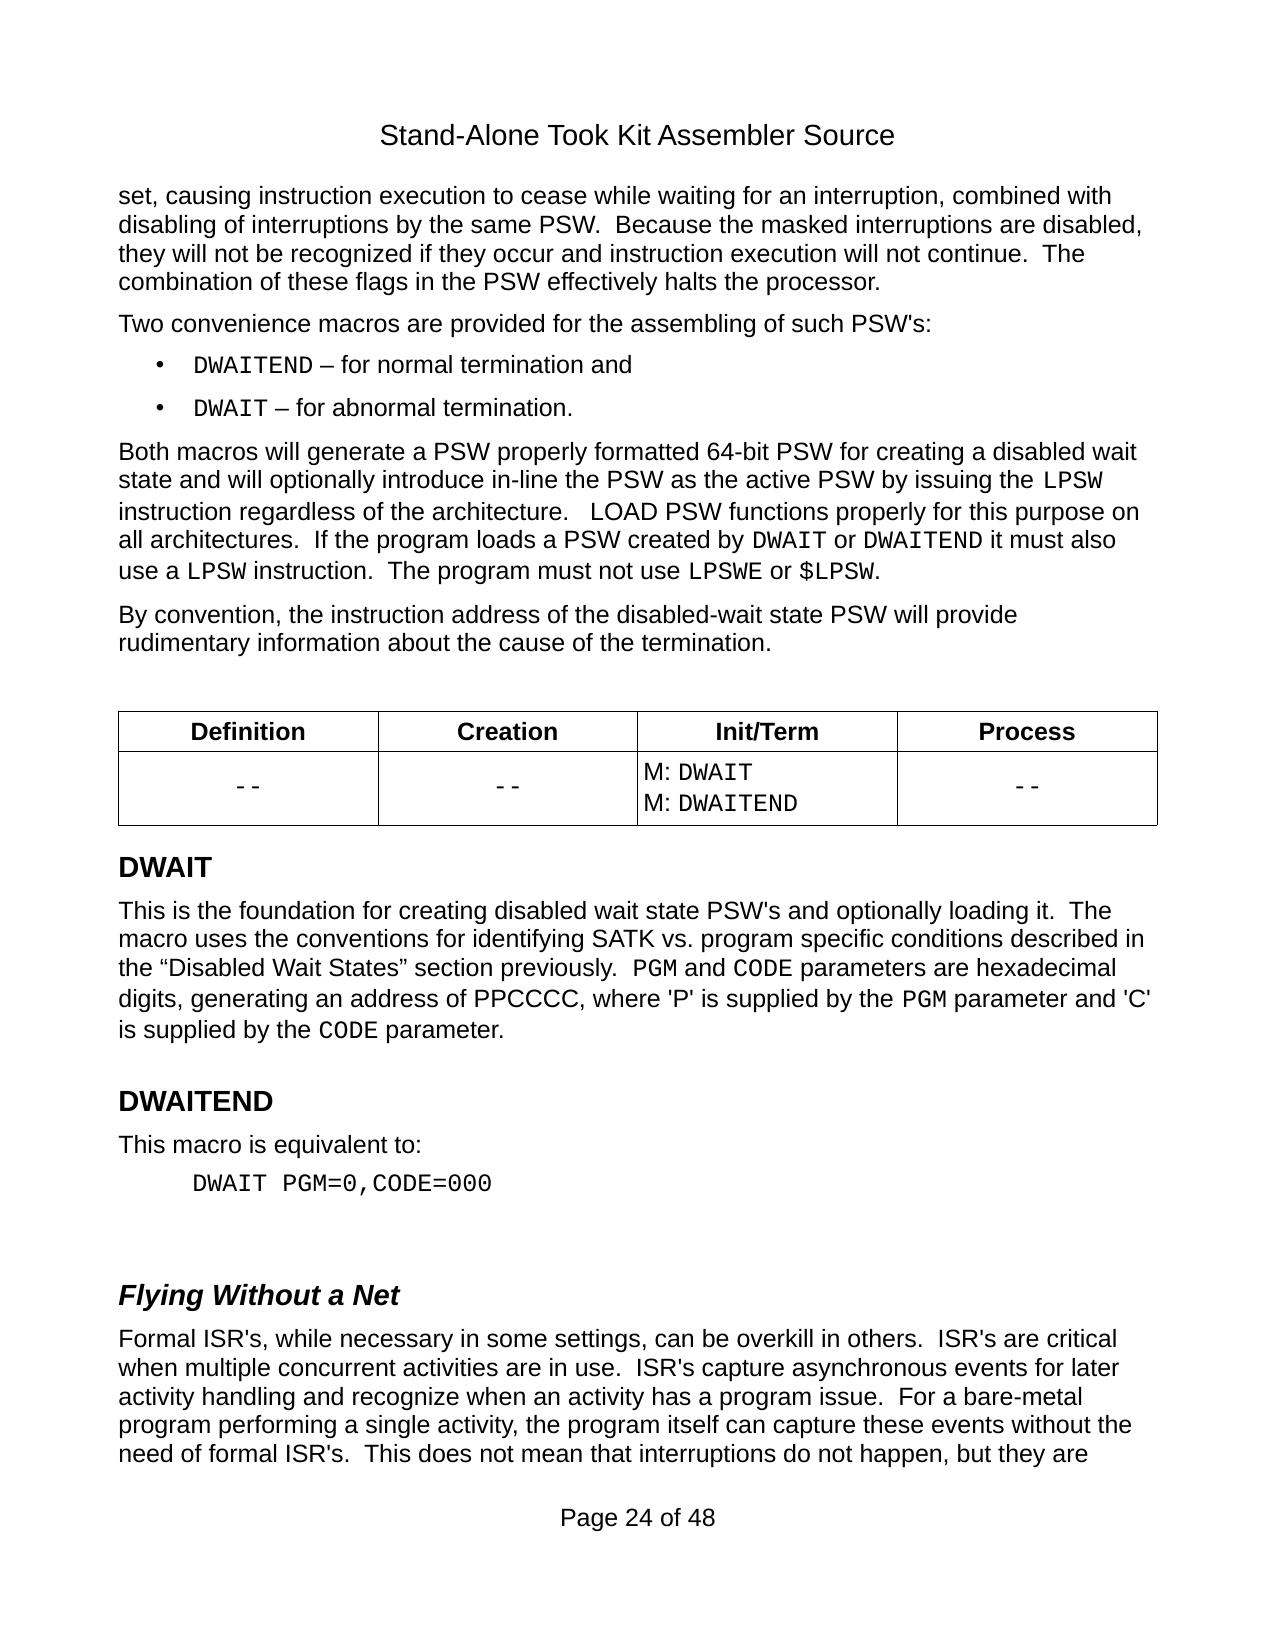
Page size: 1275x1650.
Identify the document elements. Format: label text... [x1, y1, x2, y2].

table_cell M: DWAIT M: DWAITEND [638, 752, 897, 824]
table_header Init/Term [638, 712, 897, 751]
list DWAITEND – for normal termination and [156, 350, 1157, 381]
subtitle Flying Without a Net [118, 1278, 1157, 1311]
table_header Definition [119, 712, 378, 751]
subtitle DWAITEND [118, 1083, 1157, 1117]
text Both macros will generate a PSW properly formatted 64-bit PSW for creating a disabled wait state and will optionally introduce in-line the PSW as the active PSW by issuing the LPSW instruction regardless of the architecture. LOAD PSW functions properly for this purpose on all architectures. If the program loads a PSW created by DWAIT or DWAITEND it must also use a LPSW instruction. The program must not use LPSWE or $LPSW. [118, 437, 1157, 587]
table_cell -- [379, 752, 637, 824]
table_header Creation [379, 712, 637, 751]
text Formal ISR's, while necessary in some settings, can be overkill in others. ISR's are critical when multiple concurrent activities are in use. ISR's capture asynchronous events for later activity handling and recognize when an activity has a program issue. For a bare-metal program performing a single activity, the program itself can capture these events without the need of formal ISR's. This does not mean that interruptions do not happen, but they are [118, 1324, 1157, 1468]
text set, causing instruction execution to cease while waiting for an interruption, combined with disabling of interruptions by the same PSW. Because the masked interruptions are disabled, they will not be recognized if they occur and instruction execution will not continue. The combination of these flags in the PSW effectively halts the processor. [118, 181, 1157, 296]
text DWAIT PGM=0,CODE=000 [192, 1171, 1157, 1199]
text This macro is equivalent to: [118, 1129, 1157, 1158]
table_cell -- [119, 752, 378, 824]
text By convention, the instruction address of the disabled-wait state PSW will provide rudimentary information about the cause of the termination. [118, 599, 1157, 657]
table_header Process [898, 712, 1157, 751]
list DWAIT – for abnormal termination. [156, 393, 1157, 424]
text This is the foundation for creating disabled wait state PSW's and optionally loading it. The macro uses the conventions for identifying SATK vs. program specific conditions described in the “Disabled Wait States” section previously. PGM and CODE parameters are hexadecimal digits, generating an address of PPCCCC, where 'P' is supplied by the PGM parameter and 'C' is supplied by the CODE parameter. [118, 896, 1157, 1046]
text Two convenience macros are provided for the assembling of such PSW's: [118, 309, 1157, 337]
subtitle DWAIT [118, 850, 1157, 883]
table_cell -- [898, 752, 1157, 824]
